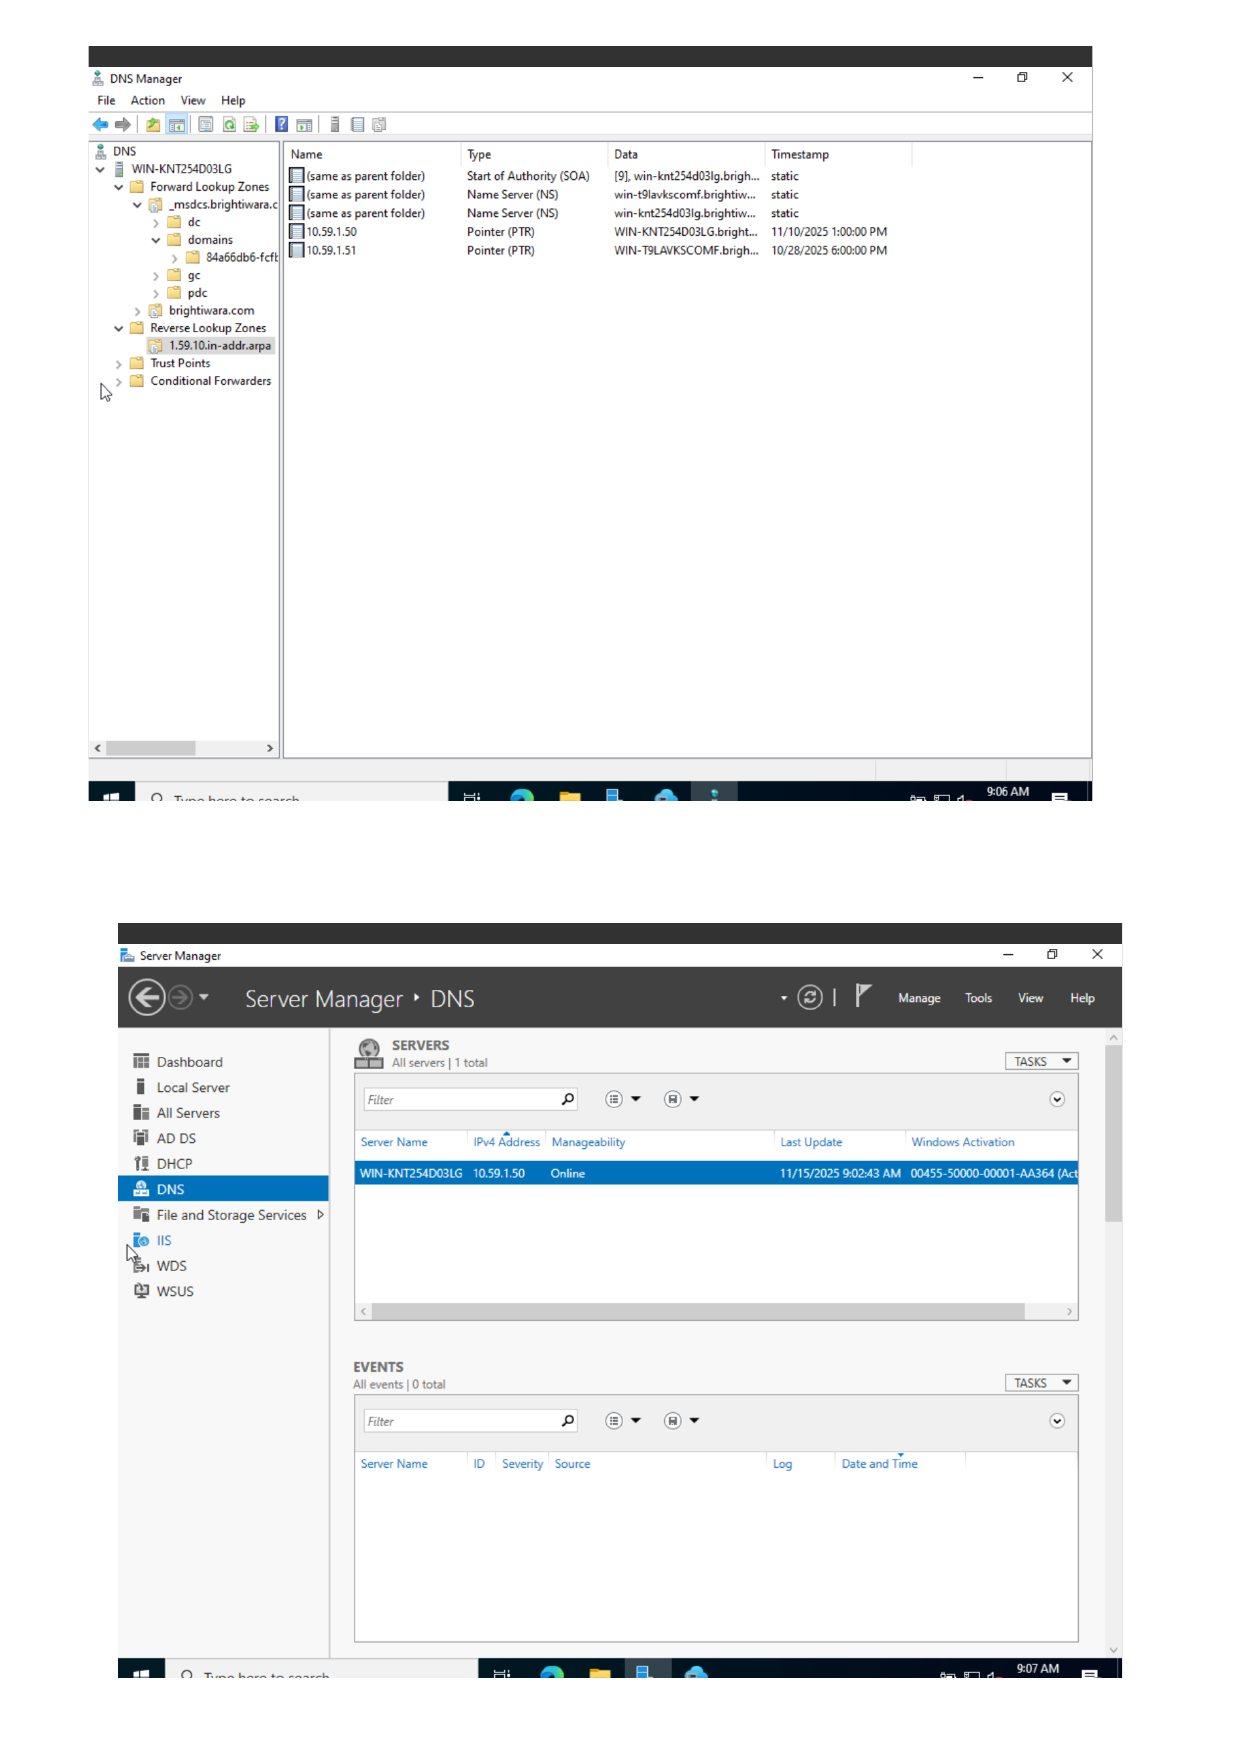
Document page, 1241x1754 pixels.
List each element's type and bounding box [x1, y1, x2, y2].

picture [88, 46, 1093, 801]
picture [118, 923, 1123, 1678]
